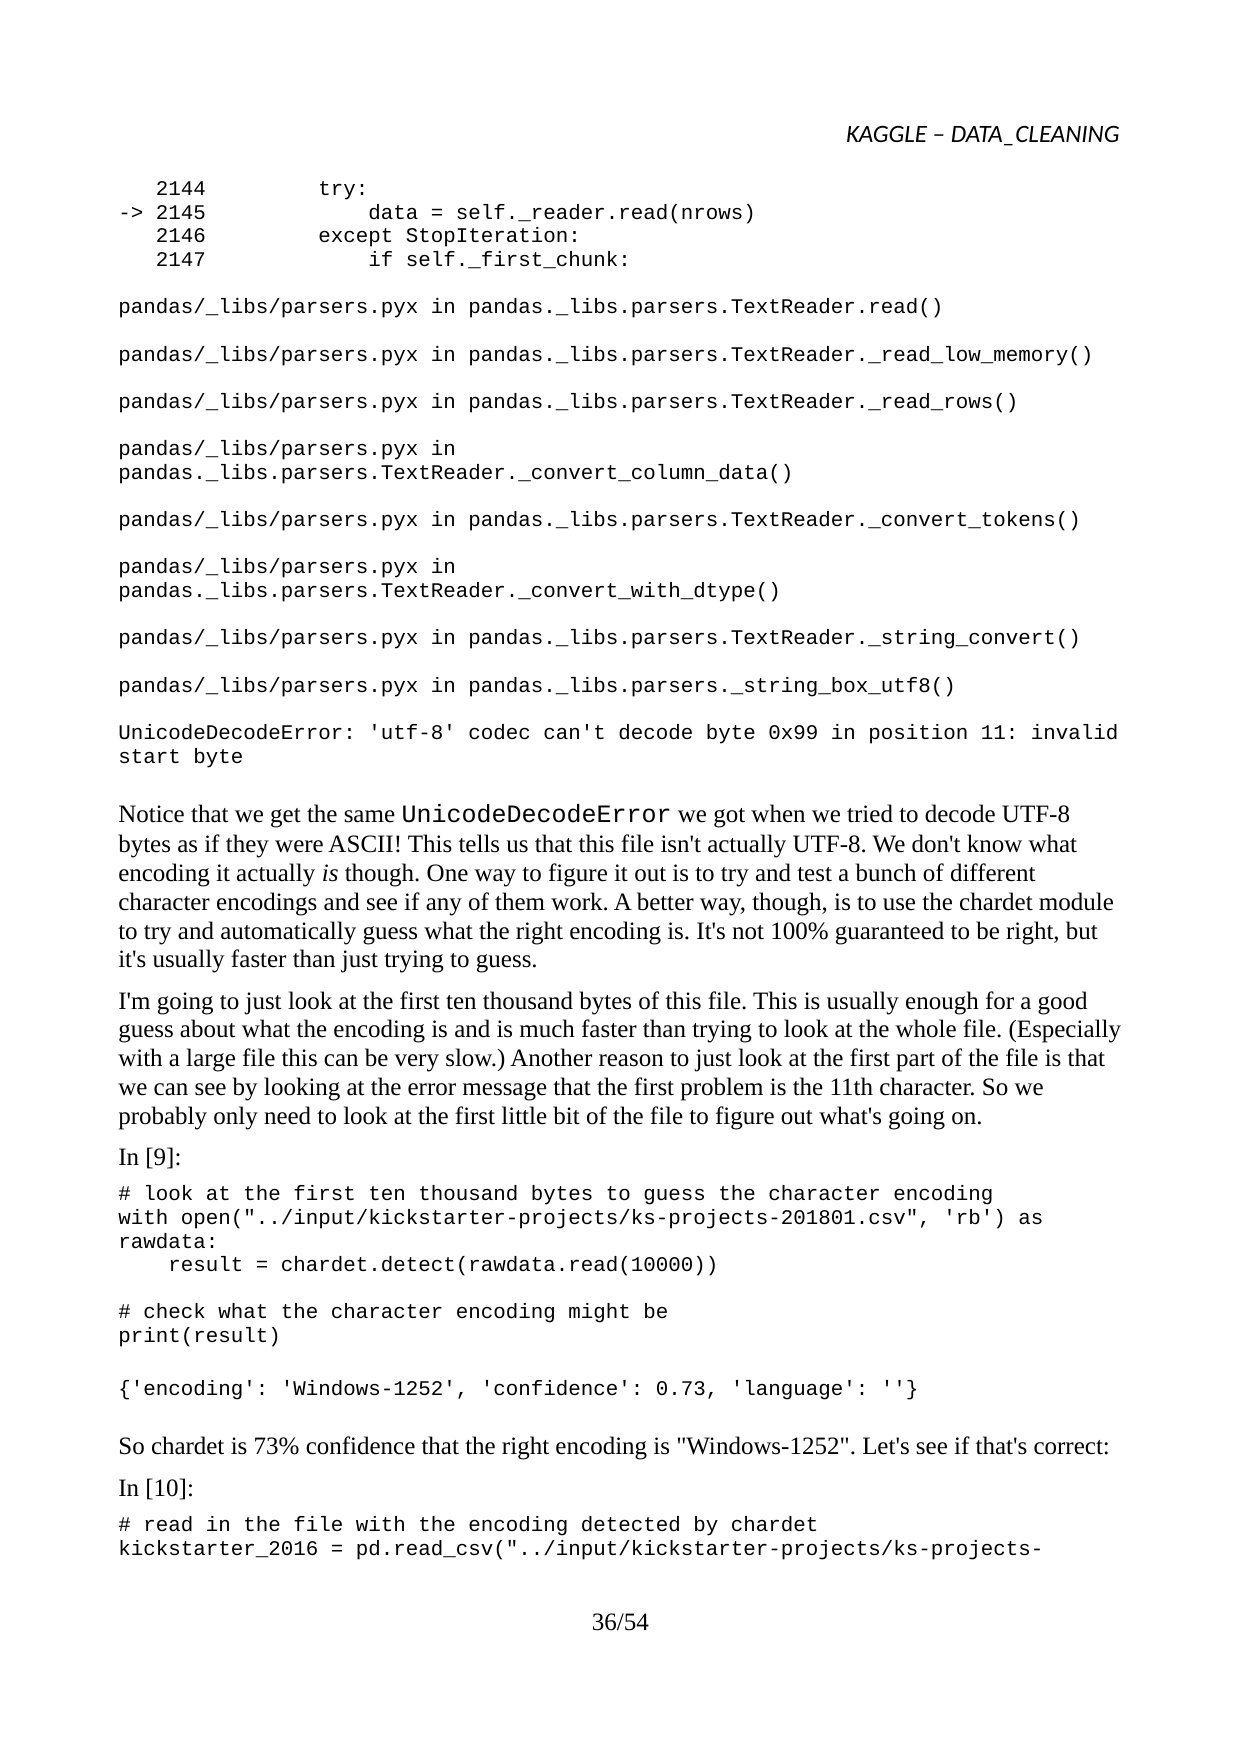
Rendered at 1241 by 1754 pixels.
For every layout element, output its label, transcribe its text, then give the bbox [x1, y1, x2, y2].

text result = chardet.detect(rawdata.read(10000)) [118, 1254, 1122, 1278]
text 2147 if self._first_chunk: [118, 249, 1122, 273]
text # read in the file with the encoding detected by chardet [118, 1514, 1122, 1538]
text I'm going to just look at the first ten thousand bytes of this file. This is usually enough for a good guess about what the encoding is and is much faster than trying to look at the whole file. (Especially with a large file this can be very slow.) Another reason to just look at the first part of the file is that we can see by looking at the error message that the first problem is the 11th character. So we probably only need to look at the first little bit of the file to figure out what's going on. [118, 986, 1122, 1129]
text print(result) [118, 1325, 1122, 1349]
text pandas/_libs/parsers.pyx in pandas._libs.parsers.TextReader._convert_column_data() [118, 438, 1122, 486]
text pandas/_libs/parsers.pyx in pandas._libs.parsers.TextReader._read_rows() [118, 391, 1122, 414]
text In [9]: [118, 1142, 1122, 1171]
text kickstarter_2016 = pd.read_csv("../input/kickstarter-projects/ks-projects- [118, 1538, 1122, 1561]
text pandas/_libs/parsers.pyx in pandas._libs.parsers.TextReader._convert_tokens() [118, 509, 1122, 533]
text # look at the first ten thousand bytes to guess the character encoding [118, 1183, 1122, 1207]
text -> 2145 data = self._reader.read(nrows) [118, 202, 1122, 225]
text Notice that we get the same UnicodeDecodeError we got when we tried to decode UTF-8 bytes as if they were ASCII! This tells us that this file isn't actually UTF-8. We don't know what encoding it actually is though. One way to figure it out is to try and test a bunch of different character encodings and see if any of them work. A better way, though, is to use the chardet module to try and automatically guess what the right encoding is. It's not 100% guaranteed to be right, but it's usually faster than just trying to guess. [118, 799, 1122, 973]
text {'encoding': 'Windows-1252', 'confidence': 0.73, 'language': ''} [118, 1378, 1122, 1402]
text In [10]: [118, 1473, 1122, 1501]
text pandas/_libs/parsers.pyx in pandas._libs.parsers.TextReader._string_convert() [118, 627, 1122, 651]
text pandas/_libs/parsers.pyx in pandas._libs.parsers._string_box_utf8() [118, 675, 1122, 698]
text pandas/_libs/parsers.pyx in pandas._libs.parsers.TextReader._convert_with_dtype() [118, 556, 1122, 604]
text 2146 except StopIteration: [118, 225, 1122, 249]
text # check what the character encoding might be [118, 1302, 1122, 1325]
text UnicodeDecodeError: 'utf-8' codec can't decode byte 0x99 in position 11: invalid start byte [118, 722, 1122, 769]
text with open("../input/kickstarter-projects/ks-projects-201801.csv", 'rb') as rawdata: [118, 1207, 1122, 1254]
text pandas/_libs/parsers.pyx in pandas._libs.parsers.TextReader.read() [118, 296, 1122, 320]
text pandas/_libs/parsers.pyx in pandas._libs.parsers.TextReader._read_low_memory() [118, 344, 1122, 367]
text 2144 try: [118, 178, 1122, 202]
text So chardet is 73% confidence that the right encoding is "Windows-1252". Let's see if that's correct: [118, 1431, 1122, 1460]
